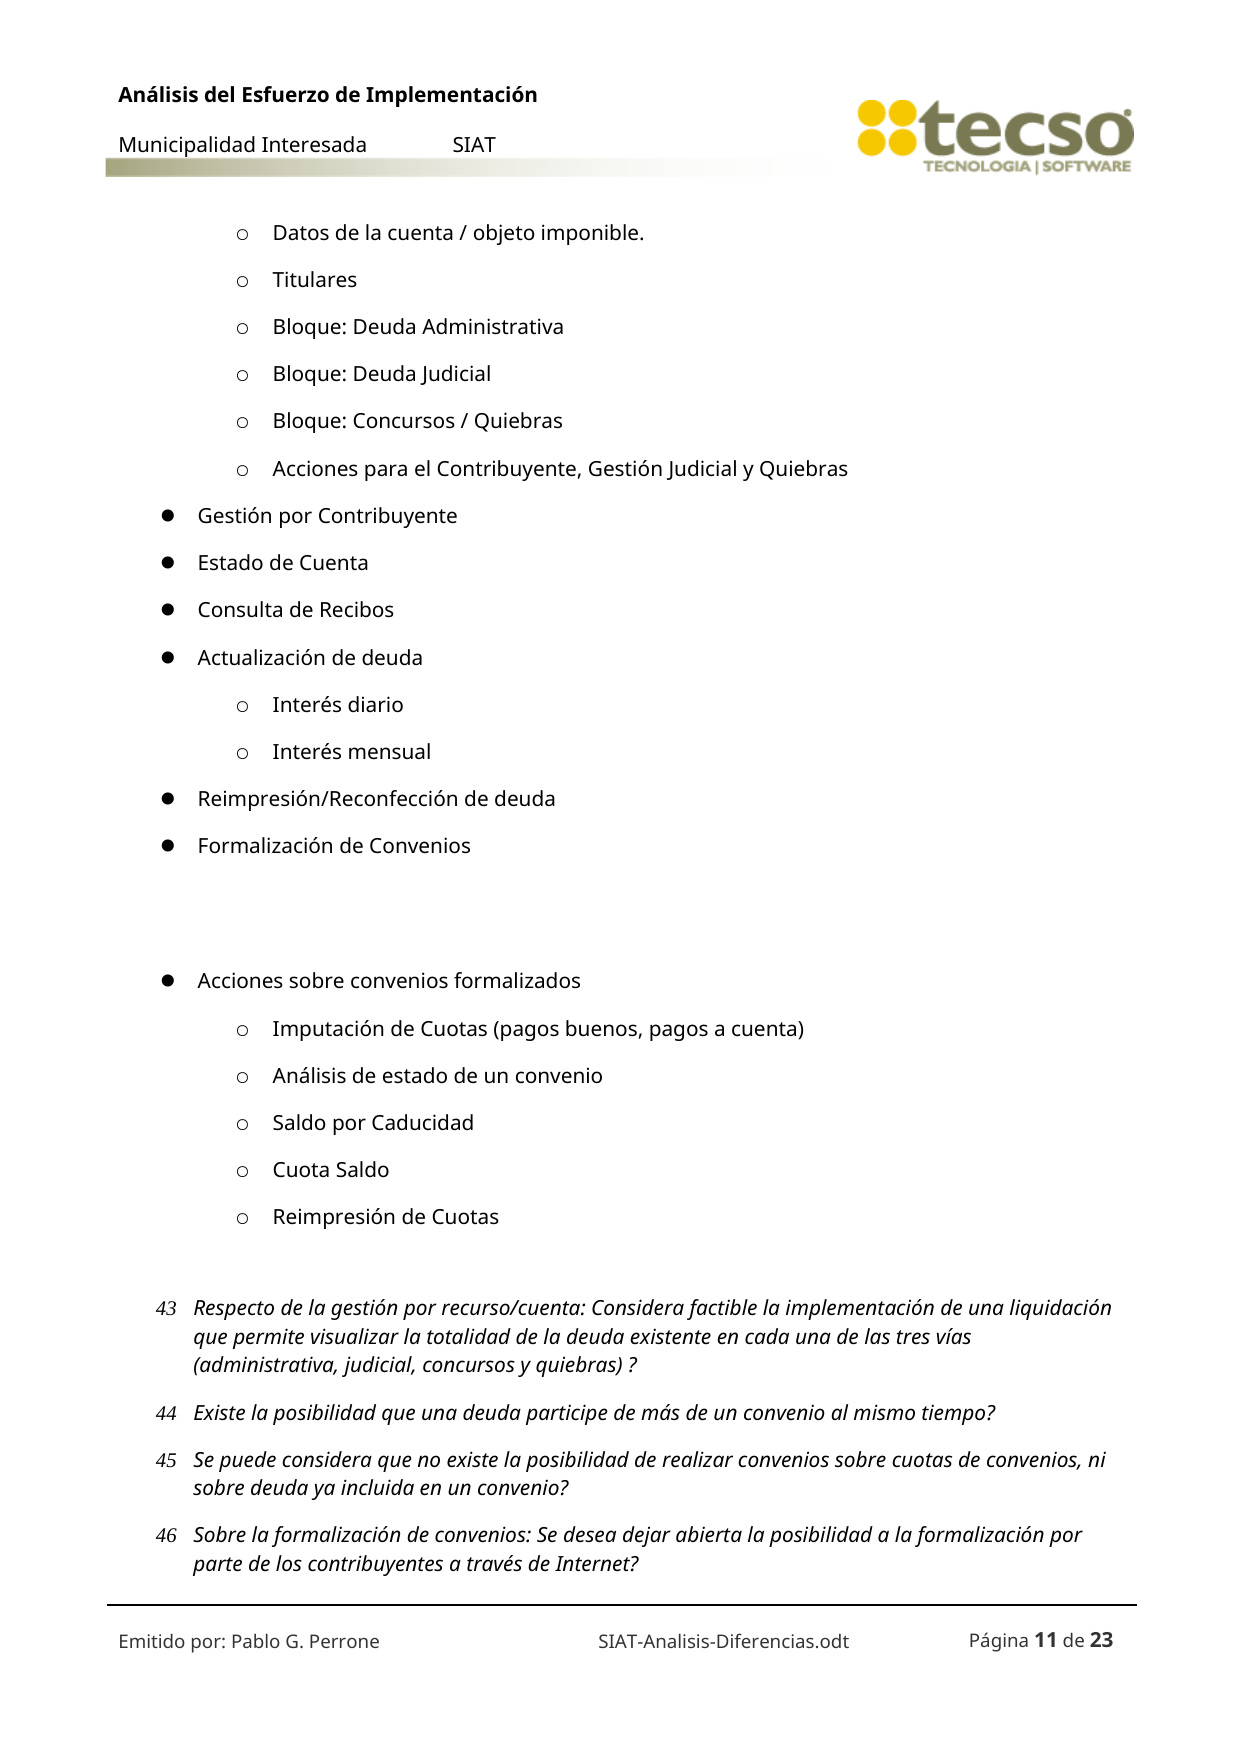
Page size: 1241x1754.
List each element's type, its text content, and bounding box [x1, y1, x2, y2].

list Bloque: Deuda Administrativa [235, 312, 1122, 341]
list Formalización de Convenios [160, 831, 1122, 860]
list Acciones sobre convenios formalizados [160, 966, 1122, 995]
list Existe la posibilidad que una deuda participe de más de un convenio al mismo tiempo? [156, 1398, 1122, 1426]
list Bloque: Deuda Judicial [235, 359, 1122, 388]
list Análisis de estado de un convenio [235, 1061, 1122, 1089]
list Actualización de deuda [160, 643, 1122, 671]
list Estado de Cuenta [160, 548, 1122, 577]
list Cuota Saldo [235, 1155, 1122, 1184]
list Acciones para el Contribuyente, Gestión Judicial y Quiebras [235, 454, 1122, 482]
list Interés diario [235, 690, 1122, 718]
list Consulta de Recibos [160, 595, 1122, 624]
list Imputación de Cuotas (pagos buenos, pagos a cuenta) [235, 1014, 1122, 1042]
picture [105, 100, 1134, 177]
list Saldo por Caducidad [235, 1108, 1122, 1136]
list Reimpresión/Reconfección de deuda [160, 784, 1122, 813]
list Gestión por Contribuyente [160, 501, 1122, 529]
list Respecto de la gestión por recurso/cuenta: Considera factible la implementación de una liquidación que permite visualizar la totalidad de la deuda existente en cada una de las tres vías (administrativa, judicial, concursos y quiebras) ? [156, 1293, 1122, 1379]
list Sobre la formalización de convenios: Se desea dejar abierta la posibilidad a la formalización por parte de los contribuyentes a través de Internet? [156, 1520, 1122, 1577]
list Datos de la cuenta / objeto imponible. [235, 218, 1122, 246]
list Interés mensual [235, 737, 1122, 765]
list Bloque: Concursos / Quiebras [235, 407, 1122, 435]
list Reimpresión de Cuotas [235, 1202, 1122, 1231]
list Se puede considera que no existe la posibilidad de realizar convenios sobre cuotas de convenios, ni sobre deuda ya incluida en un convenio? [156, 1445, 1122, 1502]
list Titulares [235, 265, 1122, 293]
